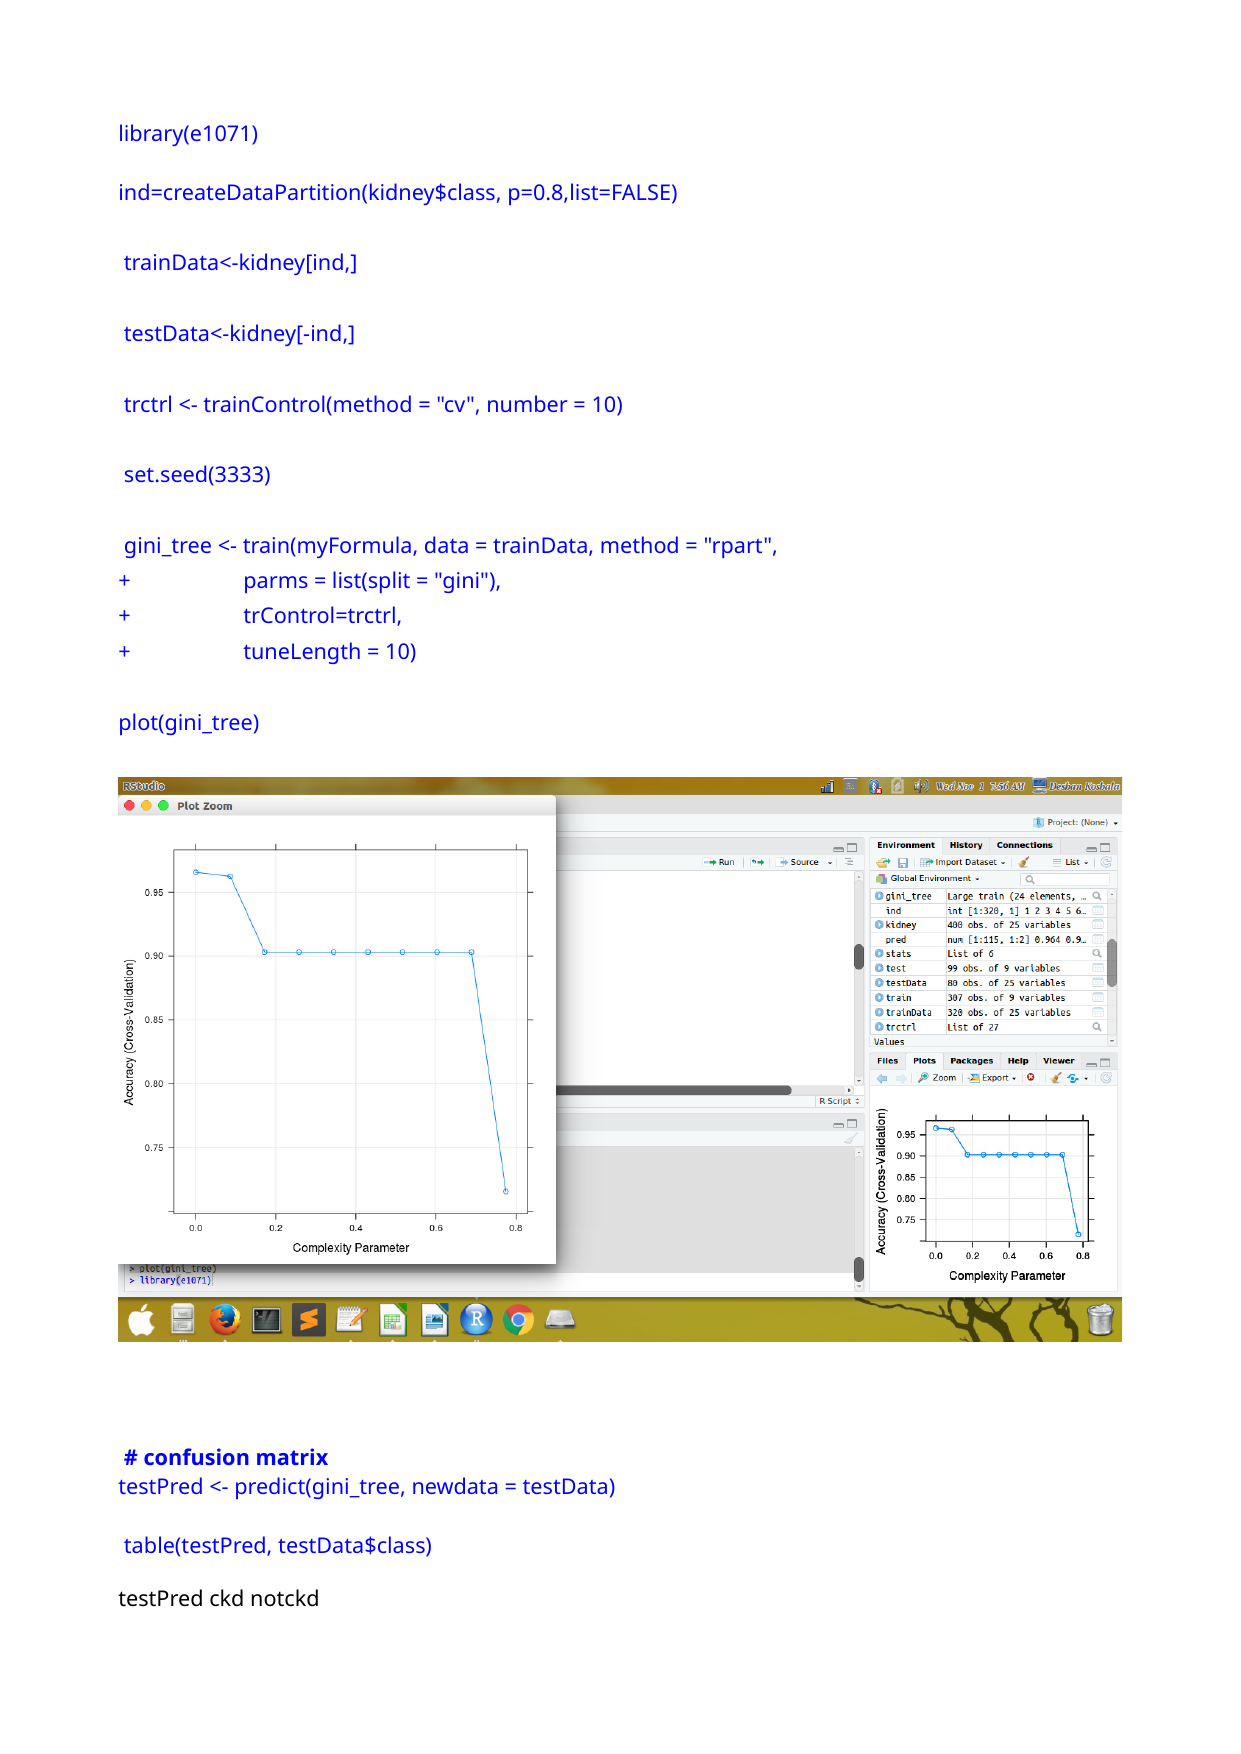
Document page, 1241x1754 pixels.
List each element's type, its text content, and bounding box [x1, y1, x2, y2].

picture [118, 777, 1123, 1342]
text # confusion matrix [118, 1442, 1181, 1471]
text gini_tree <- train(myFormula, data = trainData, method = "rpart", [118, 530, 1122, 560]
text plot(gini_tree) [118, 707, 1122, 736]
text library(e1071) [118, 118, 1122, 148]
text ind=createDataPartition(kidney$class, p=0.8,list=FALSE) [118, 177, 1122, 207]
text + parms = list(split = "gini"), [118, 566, 1122, 595]
text table(testPred, testData$class) [118, 1530, 1122, 1560]
text trctrl <- trainControl(method = "cv", number = 10) [118, 389, 1122, 418]
text testData<-kidney[-ind,] [118, 318, 1122, 348]
text trainData<-kidney[ind,] [118, 248, 1122, 277]
text + trControl=trctrl, [118, 601, 1122, 630]
text + tuneLength = 10) [118, 636, 1122, 666]
text testPred <- predict(gini_tree, newdata = testData) [118, 1471, 1181, 1501]
text set.seed(3333) [118, 459, 1122, 489]
text testPred ckd notckd [118, 1583, 1122, 1613]
